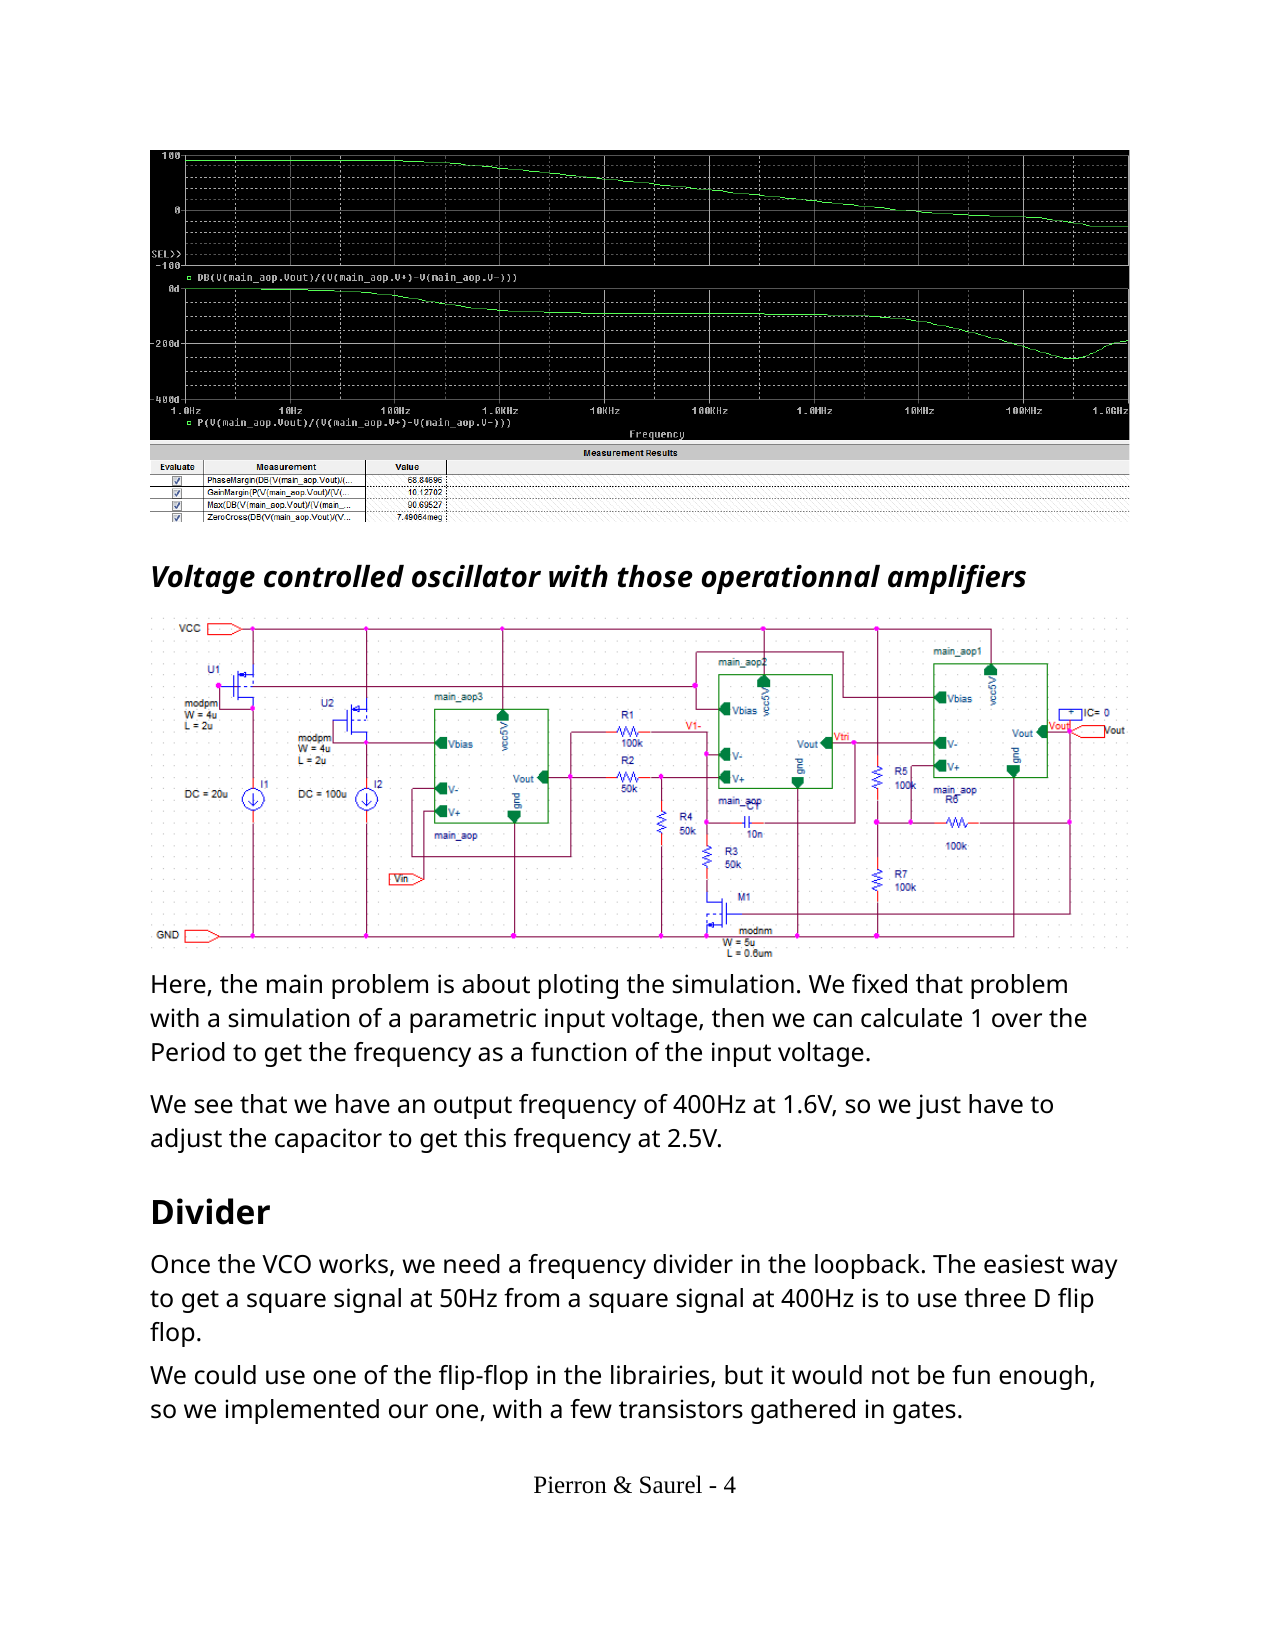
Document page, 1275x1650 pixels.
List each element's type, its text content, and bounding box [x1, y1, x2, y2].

picture [150, 608, 1130, 958]
text We see that we have an output frequency of 400Hz at 1.6V, so we just have to adjust the capacitor to get this frequency at 2.5V. [150, 1086, 1125, 1154]
subtitle Voltage controlled oscillator with those operationnal amplifiers [150, 556, 1125, 596]
text We could use one of the flip-flop in the librairies, but it would not be fun enough, so we implemented our one, with a few transistors gathered in gates. [150, 1358, 1125, 1426]
text Once the VCO works, we need a frequency divider in the loopback. The easiest way to get a square signal at 50Hz from a square signal at 400Hz is to use three D flip flop. [150, 1247, 1125, 1349]
subtitle Divider [150, 1188, 1125, 1234]
picture [150, 150, 1130, 522]
text Here, the main problem is about ploting the simulation. We fixed that problem with a simulation of a parametric input voltage, then we can calculate 1 over the Period to get the frequency as a function of the input voltage. [150, 966, 1125, 1068]
